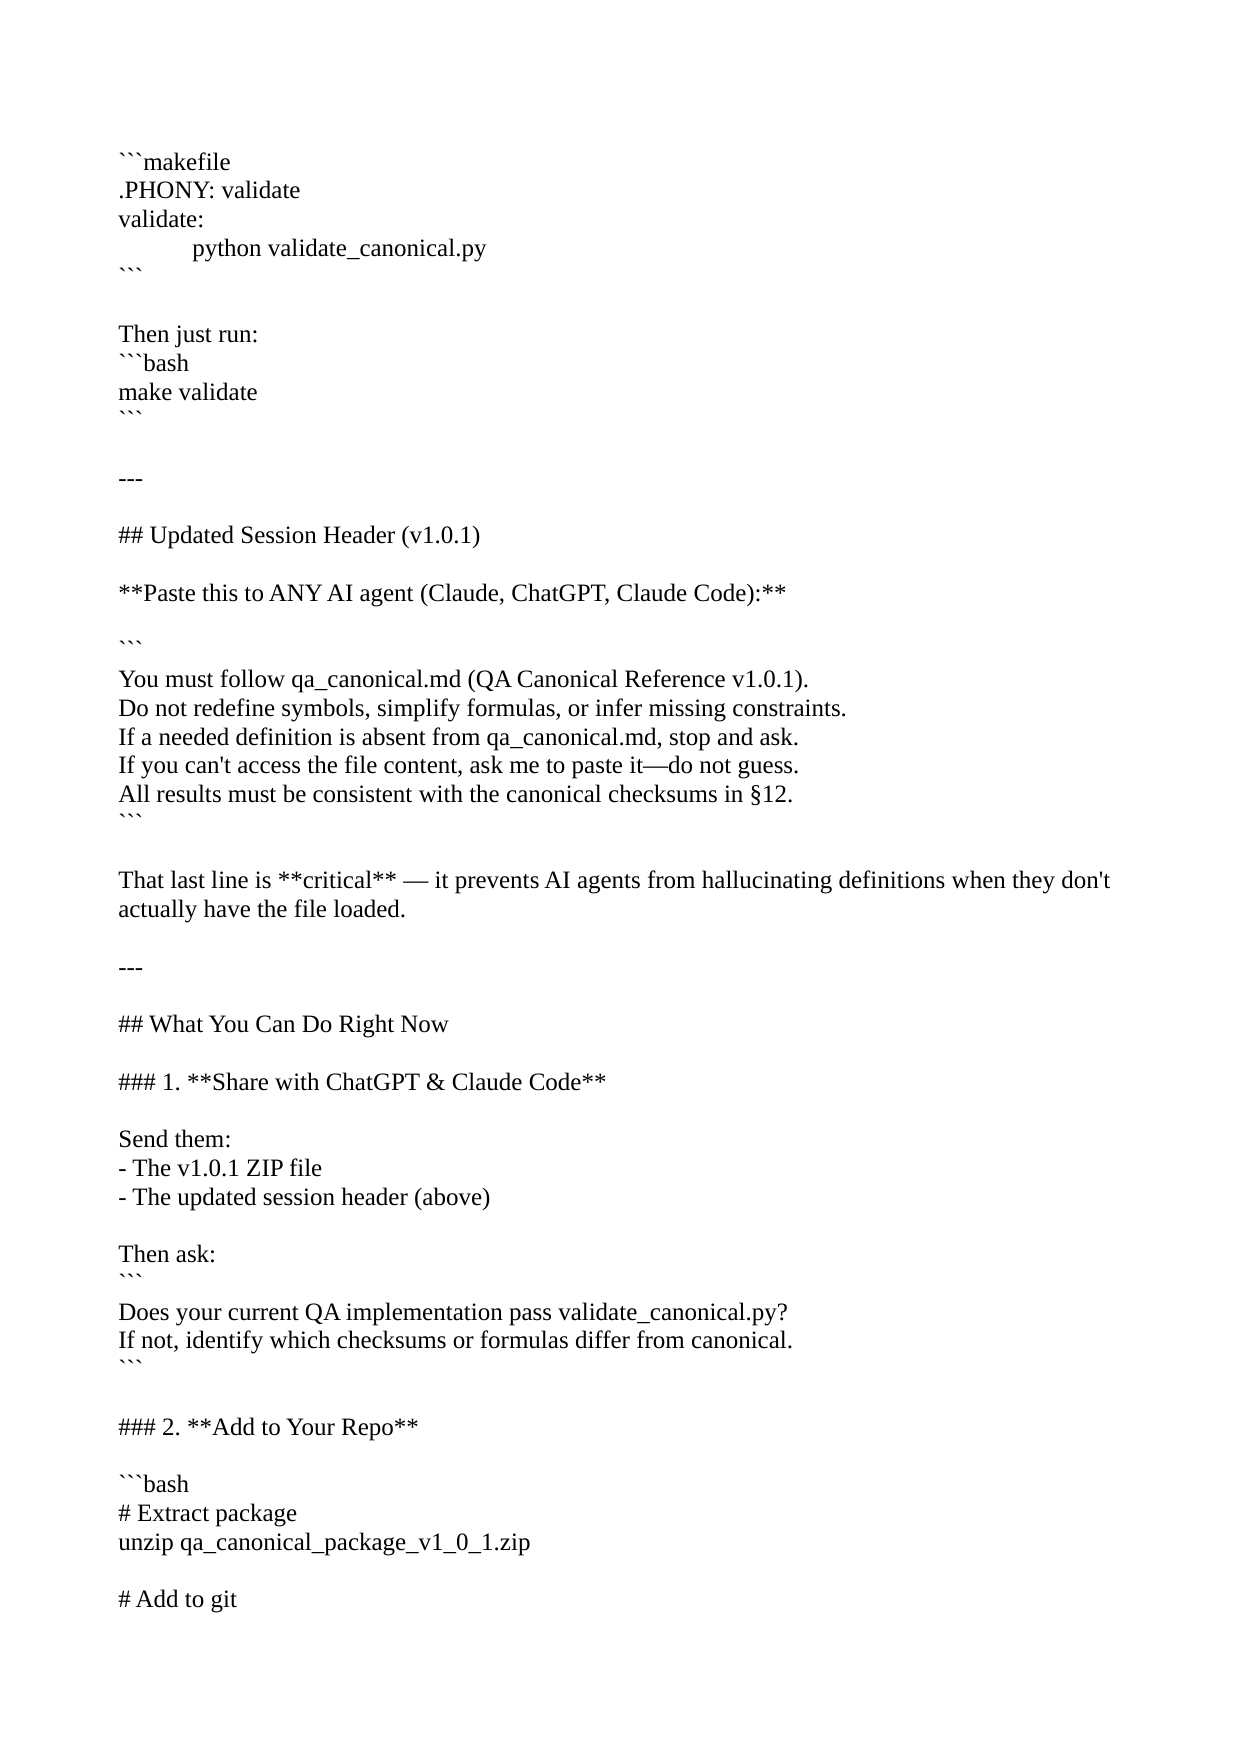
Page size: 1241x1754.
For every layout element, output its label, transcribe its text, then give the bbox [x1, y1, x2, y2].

text If not, identify which checksums or formulas differ from canonical. [118, 1326, 1122, 1354]
text make validate [118, 377, 1122, 406]
text ``` [118, 636, 1122, 664]
text Then just run: [118, 319, 1122, 348]
text You must follow qa_canonical.md (QA Canonical Reference v1.0.1). [118, 664, 1122, 693]
text ### 2. **Add to Your Repo** [118, 1412, 1122, 1441]
text ``` [118, 262, 1122, 291]
text ## Updated Session Header (v1.0.1) [118, 521, 1122, 549]
text --- [118, 463, 1122, 492]
text If a needed definition is absent from qa_canonical.md, stop and ask. [118, 722, 1122, 751]
text **Paste this to ANY AI agent (Claude, ChatGPT, Claude Code):** [118, 578, 1122, 607]
text ### 1. **Share with ChatGPT & Claude Code** [118, 1067, 1122, 1096]
text Does your current QA implementation pass validate_canonical.py? [118, 1297, 1122, 1326]
text Do not redefine symbols, simplify formulas, or infer missing constraints. [118, 693, 1122, 722]
text # Add to git [118, 1584, 1122, 1613]
text ``` [118, 1268, 1122, 1297]
text validate: [118, 204, 1122, 233]
text # Extract package [118, 1498, 1122, 1527]
text python validate_canonical.py [118, 233, 1122, 262]
text .PHONY: validate [118, 176, 1122, 204]
text All results must be consistent with the canonical checksums in §12. [118, 779, 1122, 808]
text --- [118, 952, 1122, 981]
text That last line is **critical** — it prevents AI agents from hallucinating definitions when they don't actually have the file loaded. [118, 866, 1122, 923]
text ``` [118, 1354, 1122, 1383]
text ```bash [118, 1469, 1122, 1498]
text If you can't access the file content, ask me to paste it—do not guess. [118, 751, 1122, 779]
text ```makefile [118, 147, 1122, 176]
text ## What You Can Do Right Now [118, 1009, 1122, 1038]
text - The updated session header (above) [118, 1182, 1122, 1211]
text Send them: [118, 1124, 1122, 1153]
text ```bash [118, 348, 1122, 377]
text ``` [118, 808, 1122, 837]
text ``` [118, 406, 1122, 434]
text Then ask: [118, 1239, 1122, 1268]
text unzip qa_canonical_package_v1_0_1.zip [118, 1527, 1122, 1556]
text - The v1.0.1 ZIP file [118, 1153, 1122, 1182]
